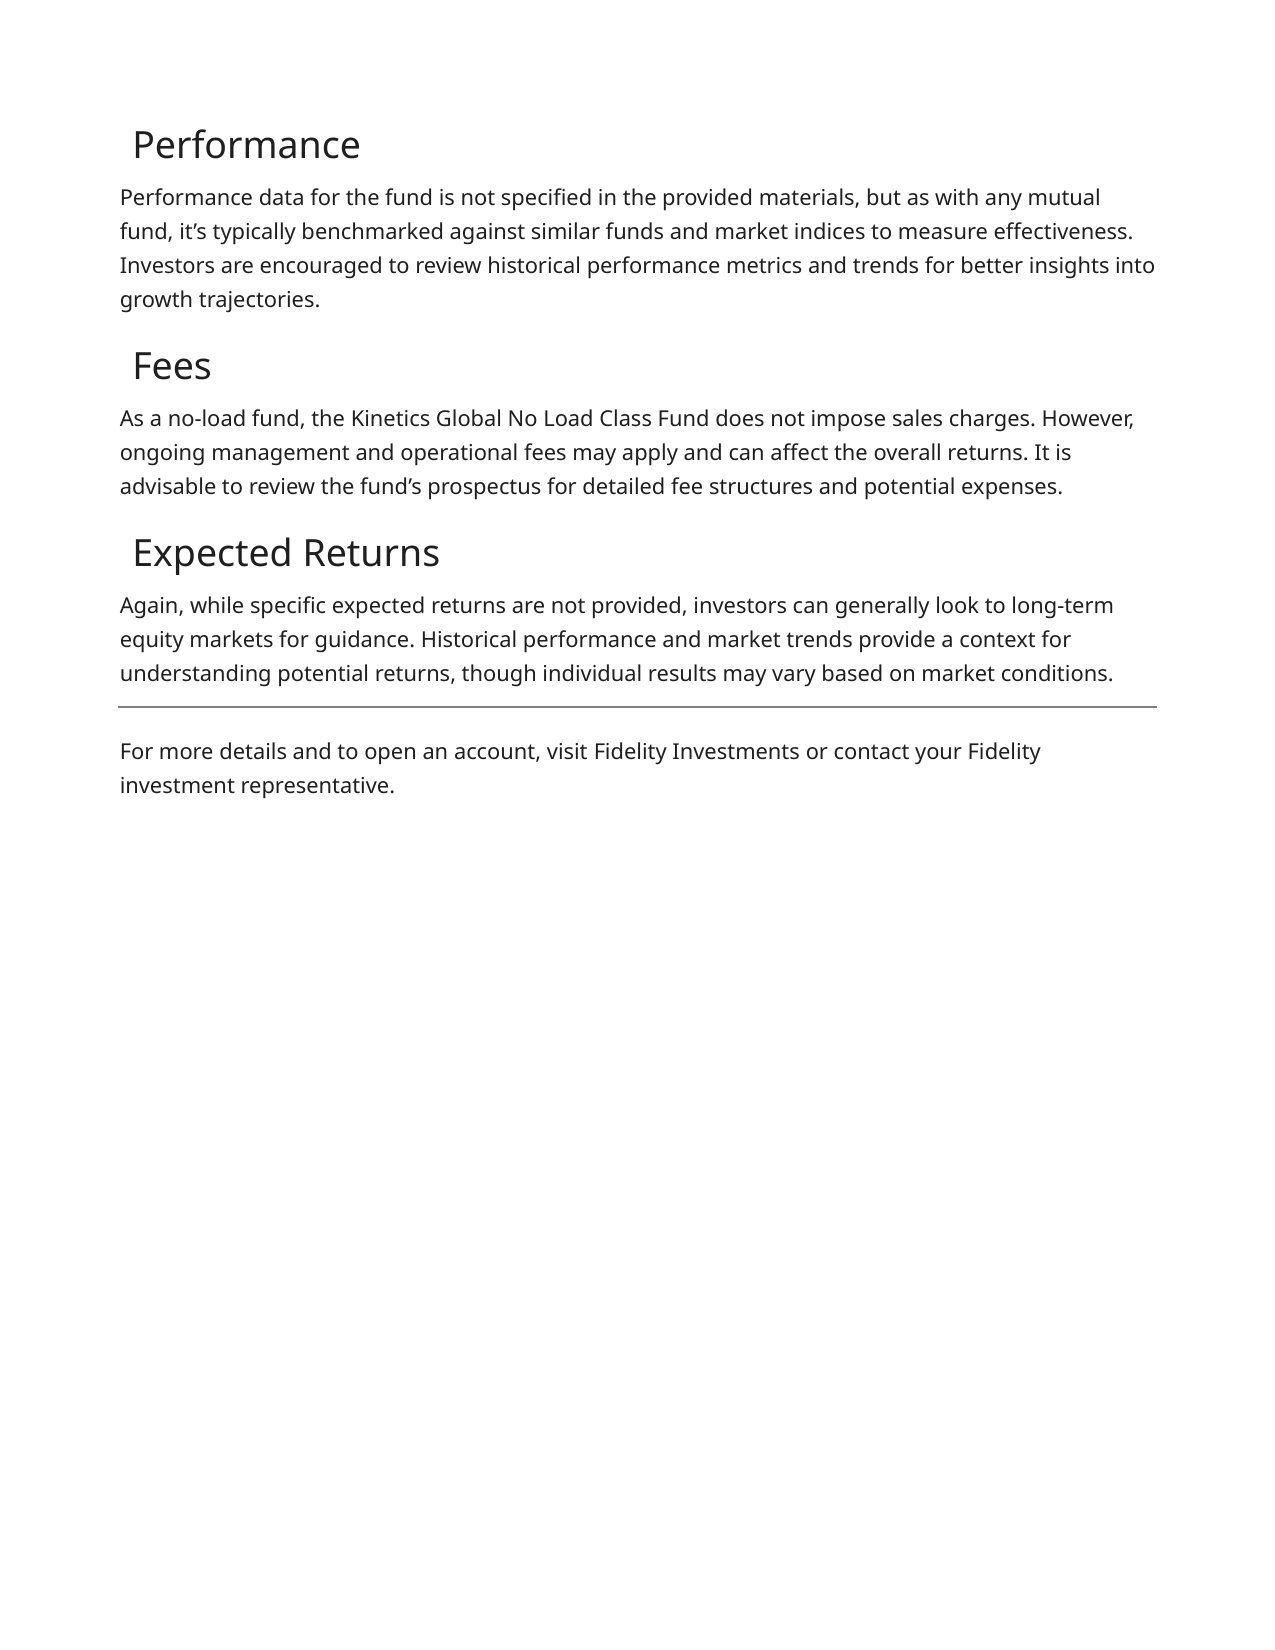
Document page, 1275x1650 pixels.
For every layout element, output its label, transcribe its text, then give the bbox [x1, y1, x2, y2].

subtitle Performance [131, 118, 1157, 169]
text Performance data for the fund is not specified in the provided materials, but as with any mutual fund, it’s typically benchmarked against similar funds and market indices to measure effectiveness. Investors are encouraged to review historical performance metrics and trends for better insights into growth trajectories. [118, 182, 1157, 314]
subtitle Fees [131, 339, 1157, 390]
subtitle Expected Returns [131, 526, 1157, 577]
text Again, while specific expected returns are not provided, investors can generally look to long-term equity markets for guidance. Historical performance and market trends provide a context for understanding potential returns, though individual results may vary based on market conditions. [118, 589, 1157, 688]
text As a no-load fund, the Kinetics Global No Load Class Fund does not impose sales charges. However, ongoing management and operational fees may apply and can affect the overall returns. It is advisable to review the fund’s prospectus for detailed fee structures and potential expenses. [118, 403, 1157, 501]
text For more details and to open an account, visit Fidelity Investments or contact your Fidelity investment representative. [118, 736, 1157, 800]
